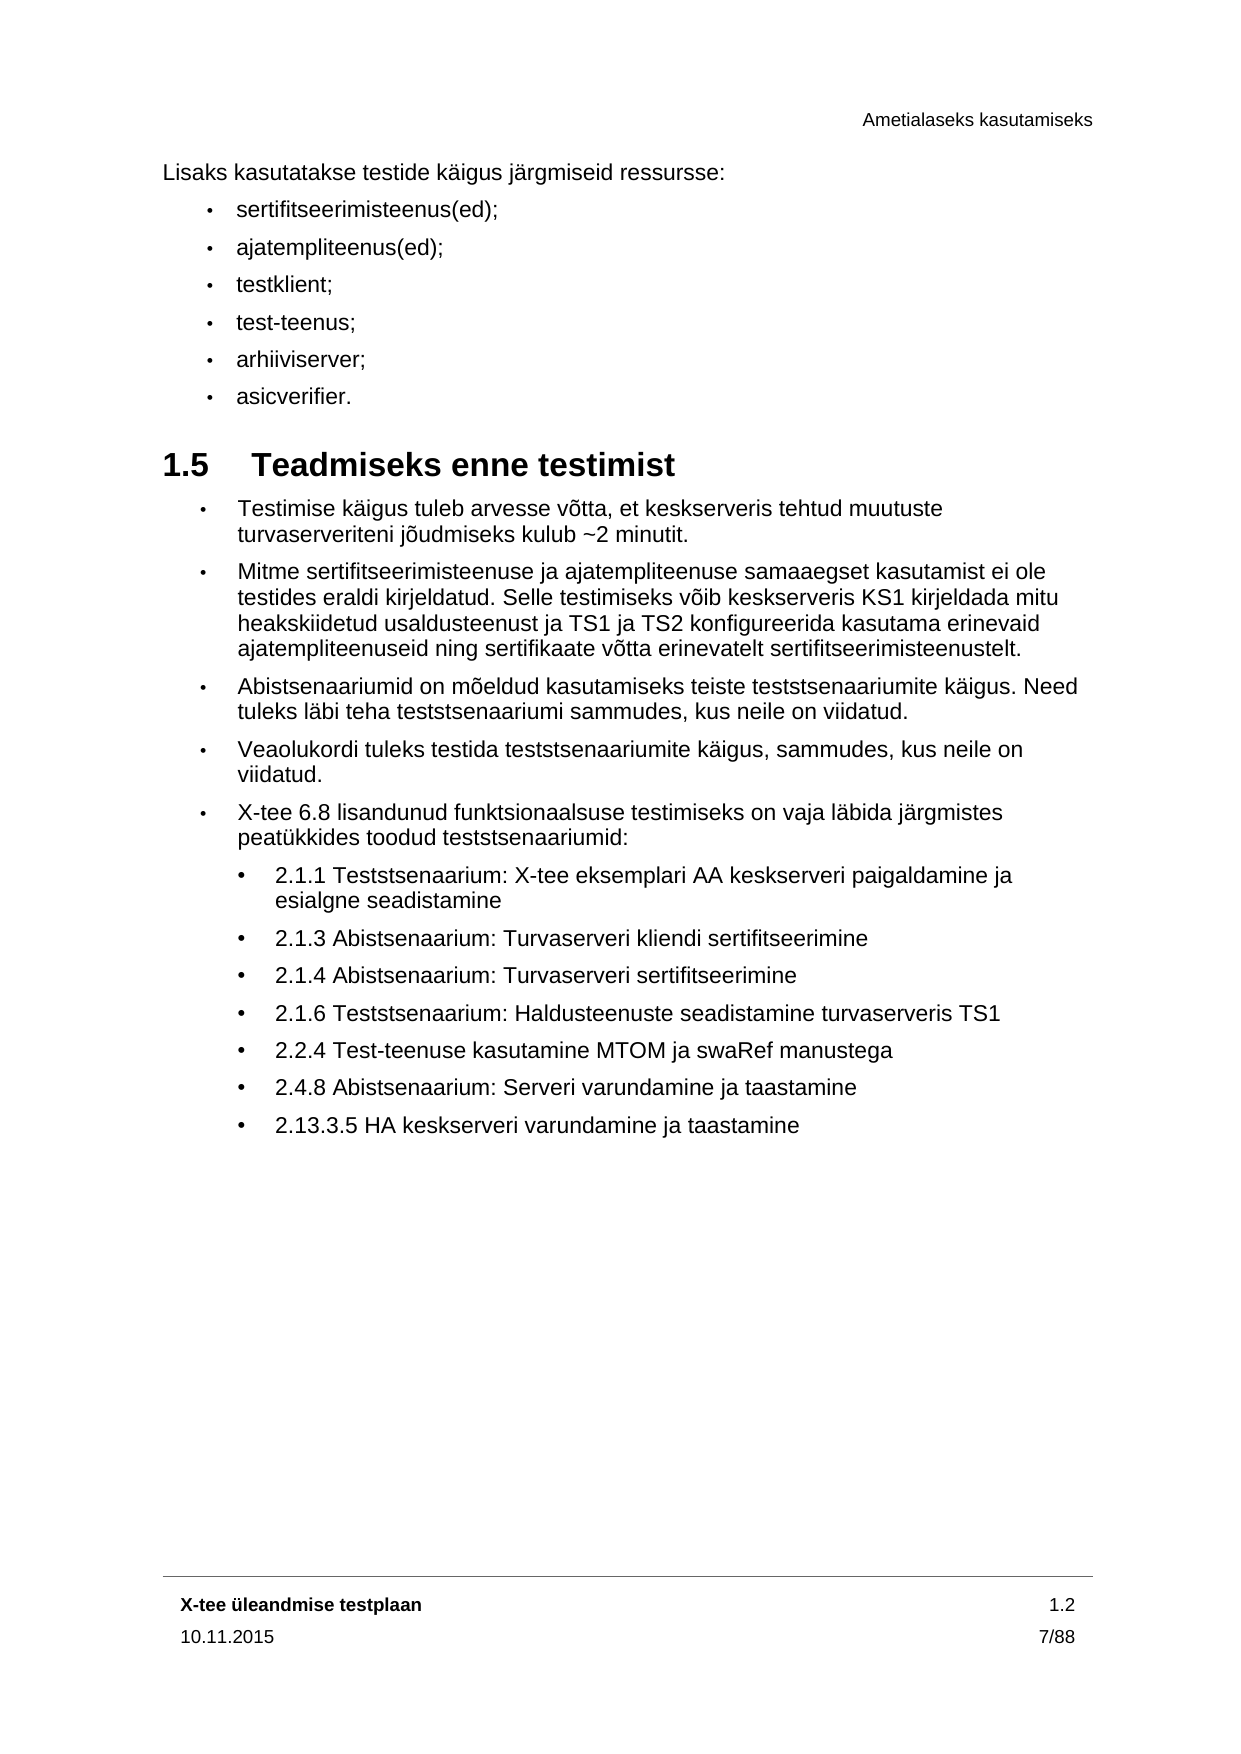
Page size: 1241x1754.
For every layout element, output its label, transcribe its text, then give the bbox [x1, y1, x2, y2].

list 2.1.3 Abistsenaarium: Turvaserveri kliendi sertifitseerimine [237, 925, 1093, 951]
list 2.4.8 Abistsenaarium: Serveri varundamine ja taastamine [237, 1075, 1093, 1101]
list 2.13.3.5 HA keskserveri varundamine ja taastamine [237, 1112, 1093, 1138]
list Mitme sertifitseerimisteenuse ja ajatempliteenuse samaaegset kasutamist ei ole testides eraldi kirjeldatud. Selle testimiseks võib keskserveris KS1 kirjeldada mitu heakskiidetud usaldusteenust ja TS1 ja TS2 konfigureerida kasutama erinevaid ajatempliteenuseid ning sertifikaate võtta erinevatelt sertifitseerimisteenustelt. [200, 559, 1093, 662]
list 2.1.4 Abistsenaarium: Turvaserveri sertifitseerimine [237, 963, 1093, 988]
list 2.2.4 Test-teenuse kasutamine MTOM ja swaRef manustega [237, 1038, 1093, 1063]
list 2.1.1 Teststsenaarium: X-tee eksemplari AA keskserveri paigaldamine ja esialgne seadistamine [237, 862, 1093, 914]
text Lisaks kasutatakse testide käigus järgmiseid ressursse: [162, 160, 1093, 185]
list X-tee 6.8 lisandunud funktsionaalsuse testimiseks on vaja läbida järgmistes peatükkides toodud teststsenaariumid: [200, 799, 1093, 851]
list sertifitseerimisteenus(ed); [207, 197, 1093, 223]
subtitle Teadmiseks enne testimist [162, 446, 1093, 484]
list Veaolukordi tuleks testida teststsenaariumite käigus, sammudes, kus neile on viidatud. [200, 736, 1093, 788]
list 2.1.6 Teststsenaarium: Haldusteenuste seadistamine turvaserveris TS1 [237, 1000, 1093, 1026]
list Abistsenaariumid on mõeldud kasutamiseks teiste teststsenaariumite käigus. Need tuleks läbi teha teststsenaariumi sammudes, kus neile on viidatud. [200, 673, 1093, 724]
list asicverifier. [207, 384, 1093, 410]
list ajatempliteenus(ed); [207, 234, 1093, 260]
list test-teenus; [207, 309, 1093, 335]
list Testimise käigus tuleb arvesse võtta, et keskserveris tehtud muutuste turvaserveriteni jõudmiseks kulub ~2 minutit. [200, 496, 1093, 547]
list arhiiviserver; [207, 347, 1093, 372]
list testklient; [207, 272, 1093, 297]
